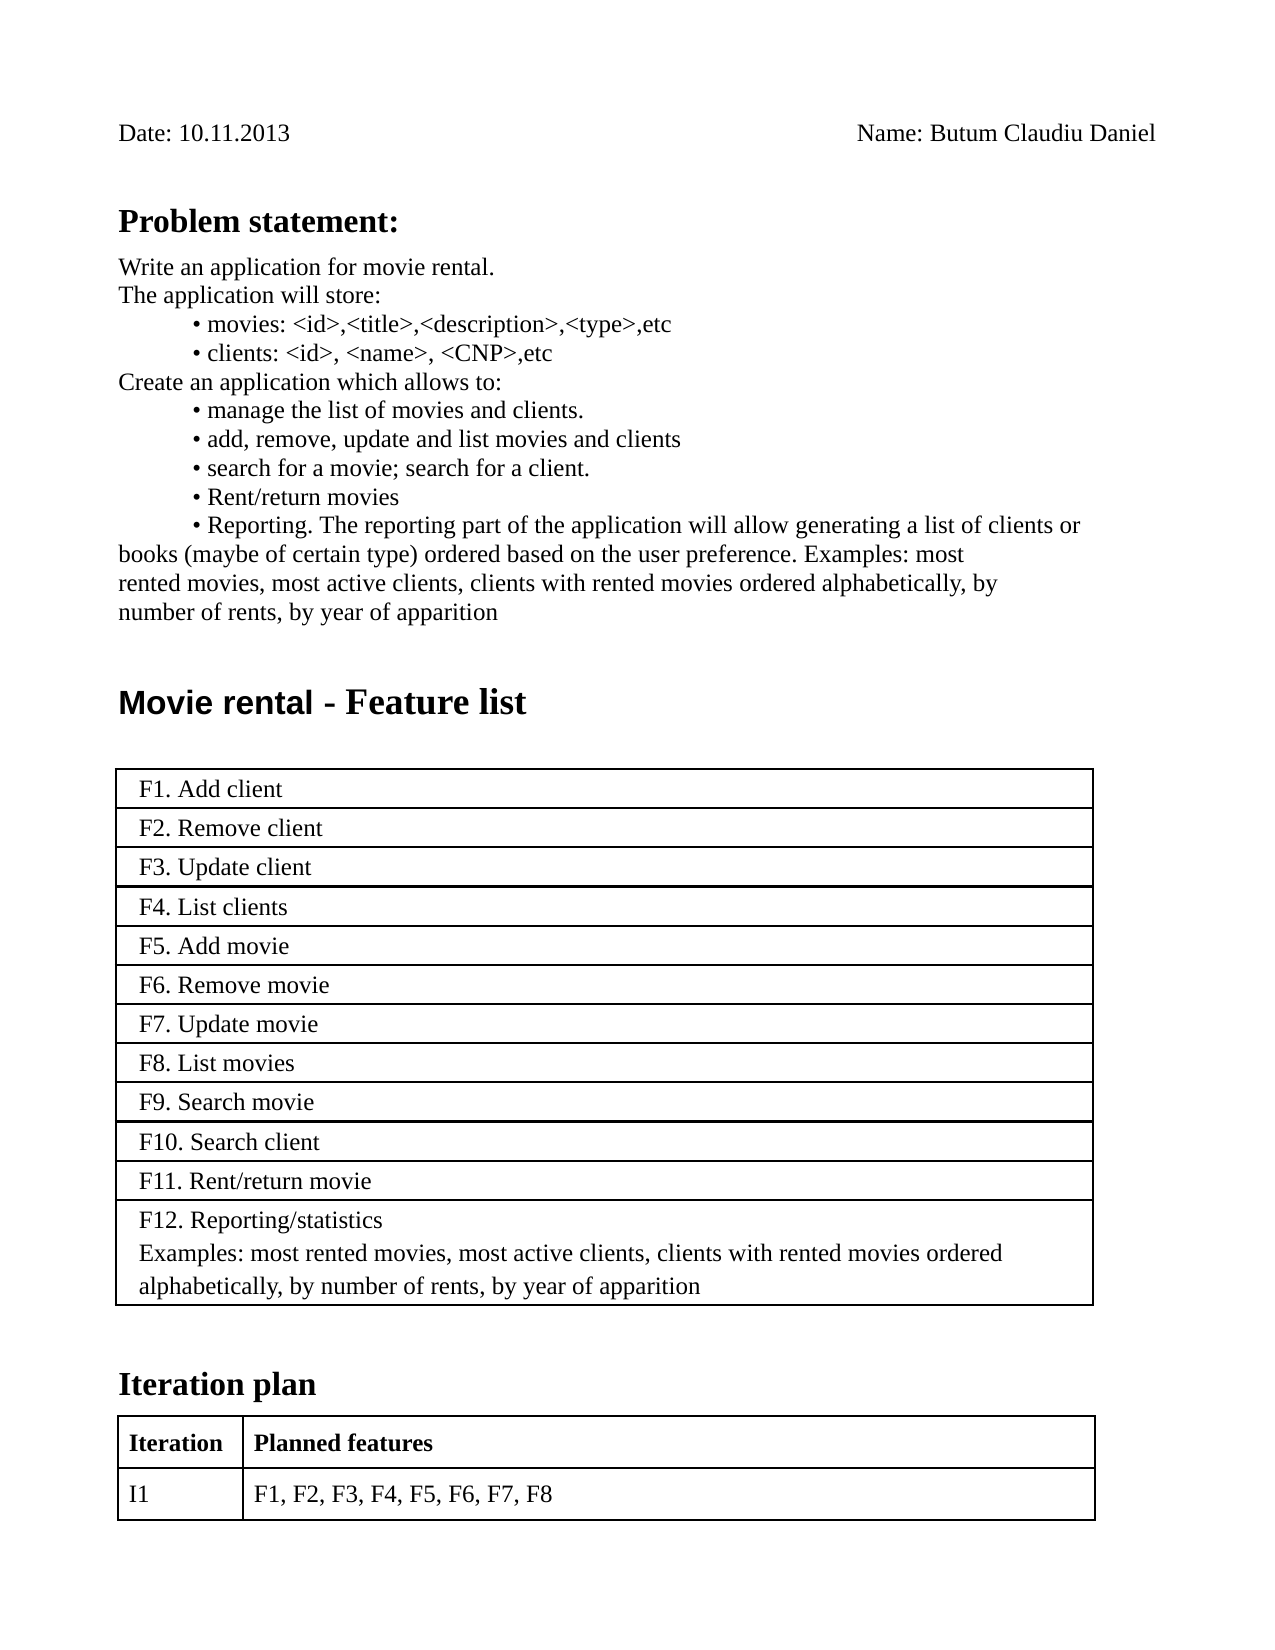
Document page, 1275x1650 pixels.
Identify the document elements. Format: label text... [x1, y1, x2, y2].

text Create an application which allows to: [118, 367, 1157, 396]
table_header F1. Add client [117, 770, 1092, 807]
table_cell F1, F2, F3, F4, F5, F6, F7, F8 [244, 1469, 1094, 1518]
subtitle Iteration plan [118, 1364, 1157, 1403]
text number of rents, by year of apparition [118, 597, 1157, 626]
text • Rent/return movies [118, 482, 1157, 511]
table_cell F3. Update client [117, 848, 1092, 885]
text Date: 10.11.2013 Name: Butum Claudiu Daniel [118, 118, 1157, 147]
text books (maybe of certain type) ordered based on the user preference. Examples: most [118, 539, 1157, 568]
text • Reporting. The reporting part of the application will allow generating a list of clients or [118, 511, 1157, 539]
text Write an application for movie rental. [118, 252, 1157, 281]
text • manage the list of movies and clients. [118, 396, 1157, 424]
text • clients: <id>, <name>, <CNP>,etc [118, 338, 1157, 367]
table_cell F4. List clients [117, 888, 1092, 924]
table_cell F7. Update movie [117, 1005, 1092, 1042]
table_cell F9. Search movie [117, 1083, 1092, 1120]
text The application will store: [118, 281, 1157, 309]
text rented movies, most active clients, clients with rented movies ordered alphabetically, by [118, 568, 1157, 597]
table_cell F12. Reporting/statistics Examples: most rented movies, most active clients, clients with rented movies ordered alphabetically, by number of rents, by year of apparition [117, 1201, 1092, 1304]
table_cell F8. List movies [117, 1044, 1092, 1081]
table_header Planned features [244, 1417, 1094, 1467]
table_cell F11. Rent/return movie [117, 1162, 1092, 1199]
subtitle Movie rental - Feature list [118, 679, 1157, 722]
table_header Iteration [119, 1417, 242, 1467]
text • add, remove, update and list movies and clients [118, 424, 1157, 453]
table_cell F5. Add movie [117, 927, 1092, 964]
text • search for a movie; search for a client. [118, 453, 1157, 482]
table_cell I1 [119, 1469, 242, 1518]
table_cell F10. Search client [117, 1123, 1092, 1159]
subtitle Problem statement: [118, 201, 1157, 239]
table_cell F6. Remove movie [117, 966, 1092, 1003]
table_cell F2. Remove client [117, 809, 1092, 846]
text • movies: <id>,<title>,<description>,<type>,etc [118, 309, 1157, 338]
